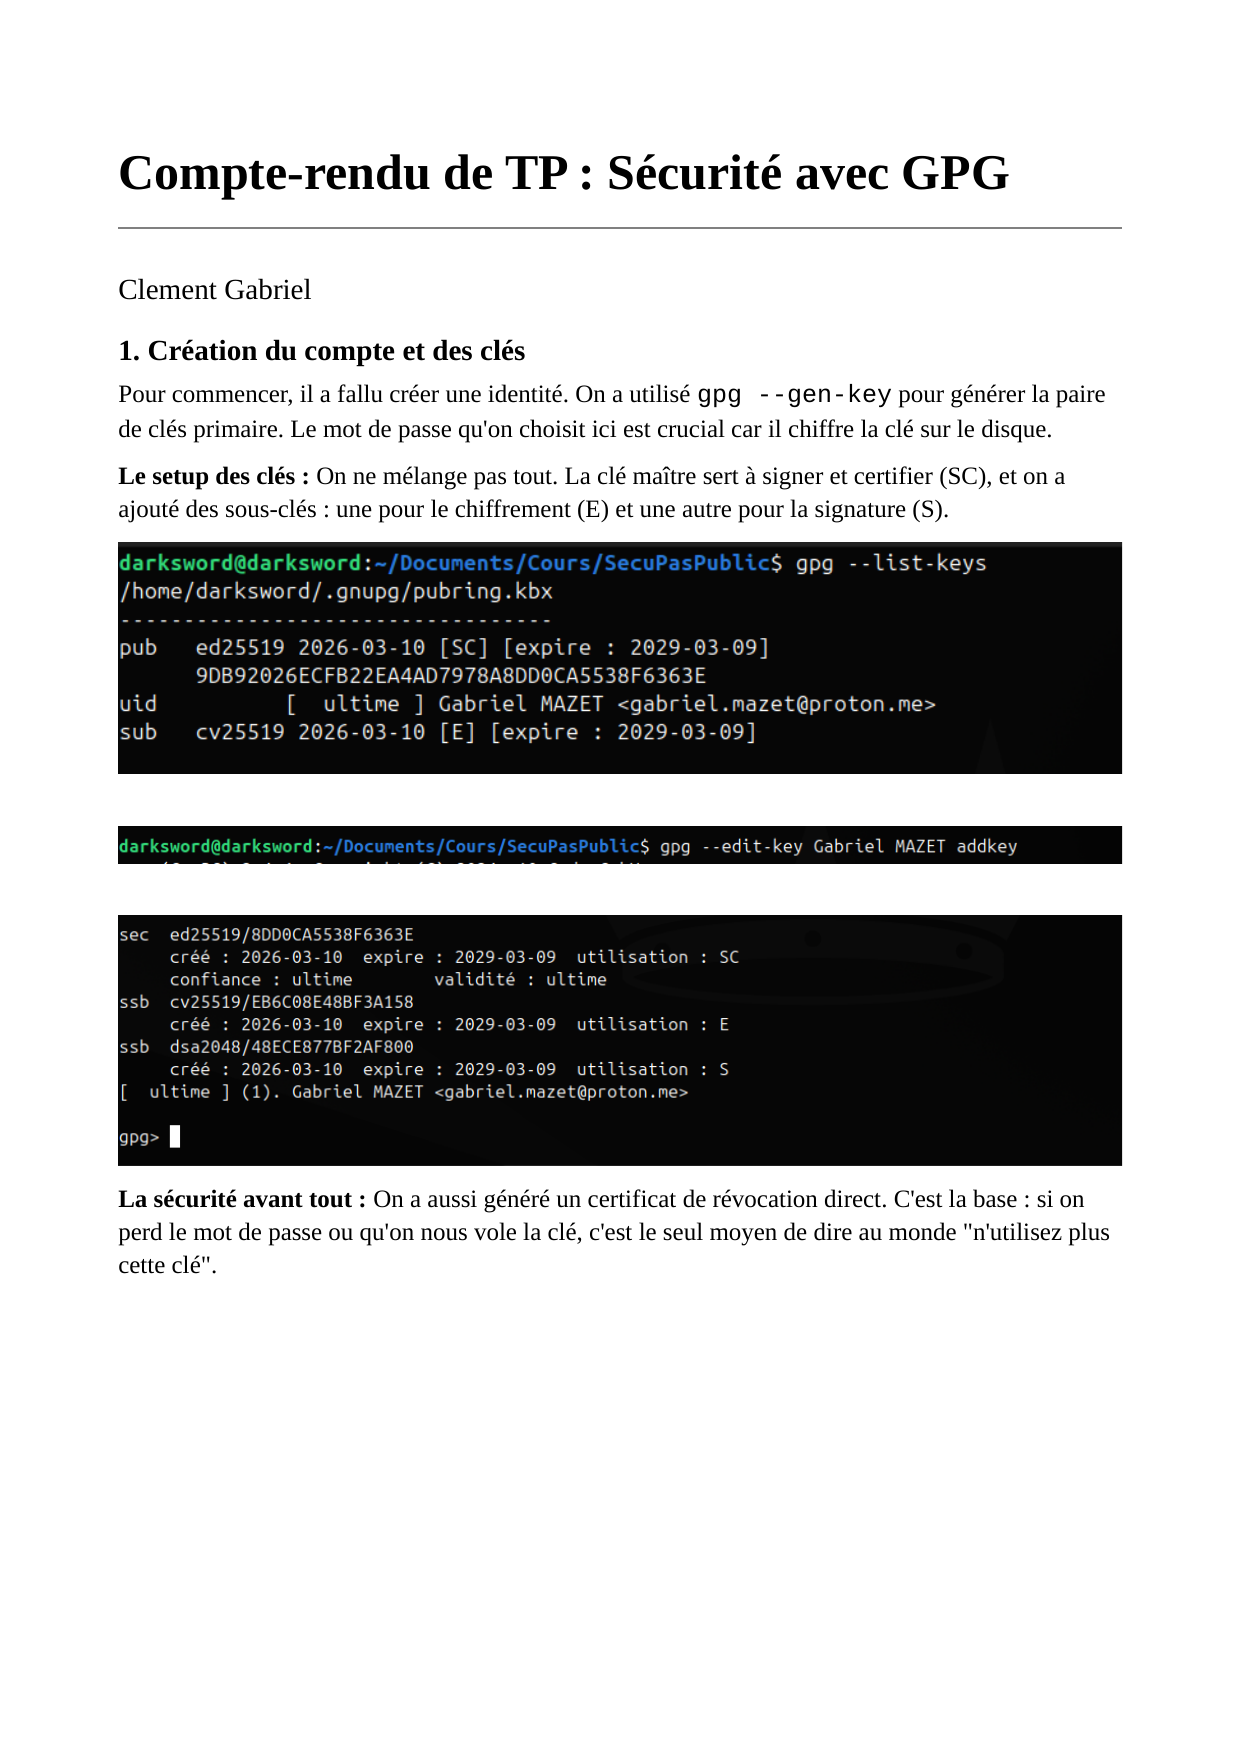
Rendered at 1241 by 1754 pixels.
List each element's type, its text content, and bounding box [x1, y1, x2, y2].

picture [118, 826, 1123, 864]
text Le setup des clés : On ne mélange pas tout. La clé maître sert à signer et certifier (SC), et on a ajouté des sous-clés : une pour le chiffrement (E) et une autre pour la signature (S). [118, 461, 1122, 523]
subtitle Clement Gabriel [118, 272, 1122, 306]
picture [118, 915, 1123, 1166]
subtitle Compte-rendu de TP : Sécurité avec GPG [118, 143, 1122, 201]
text La sécurité avant tout : On a aussi généré un certificat de révocation direct. C'est la base : si on perd le mot de passe ou qu'on nous vole la clé, c'est le seul moyen de dire au monde "n'utilisez plus cette clé". [118, 1184, 1122, 1279]
picture [118, 542, 1123, 774]
subtitle 1. Création du compte et des clés [118, 333, 1122, 366]
text Pour commencer, il a fallu créer une identité. On a utilisé gpg --gen-key pour générer la paire de clés primaire. Le mot de passe qu'on choisit ici est crucial car il chiffre la clé sur le disque. [118, 379, 1122, 442]
